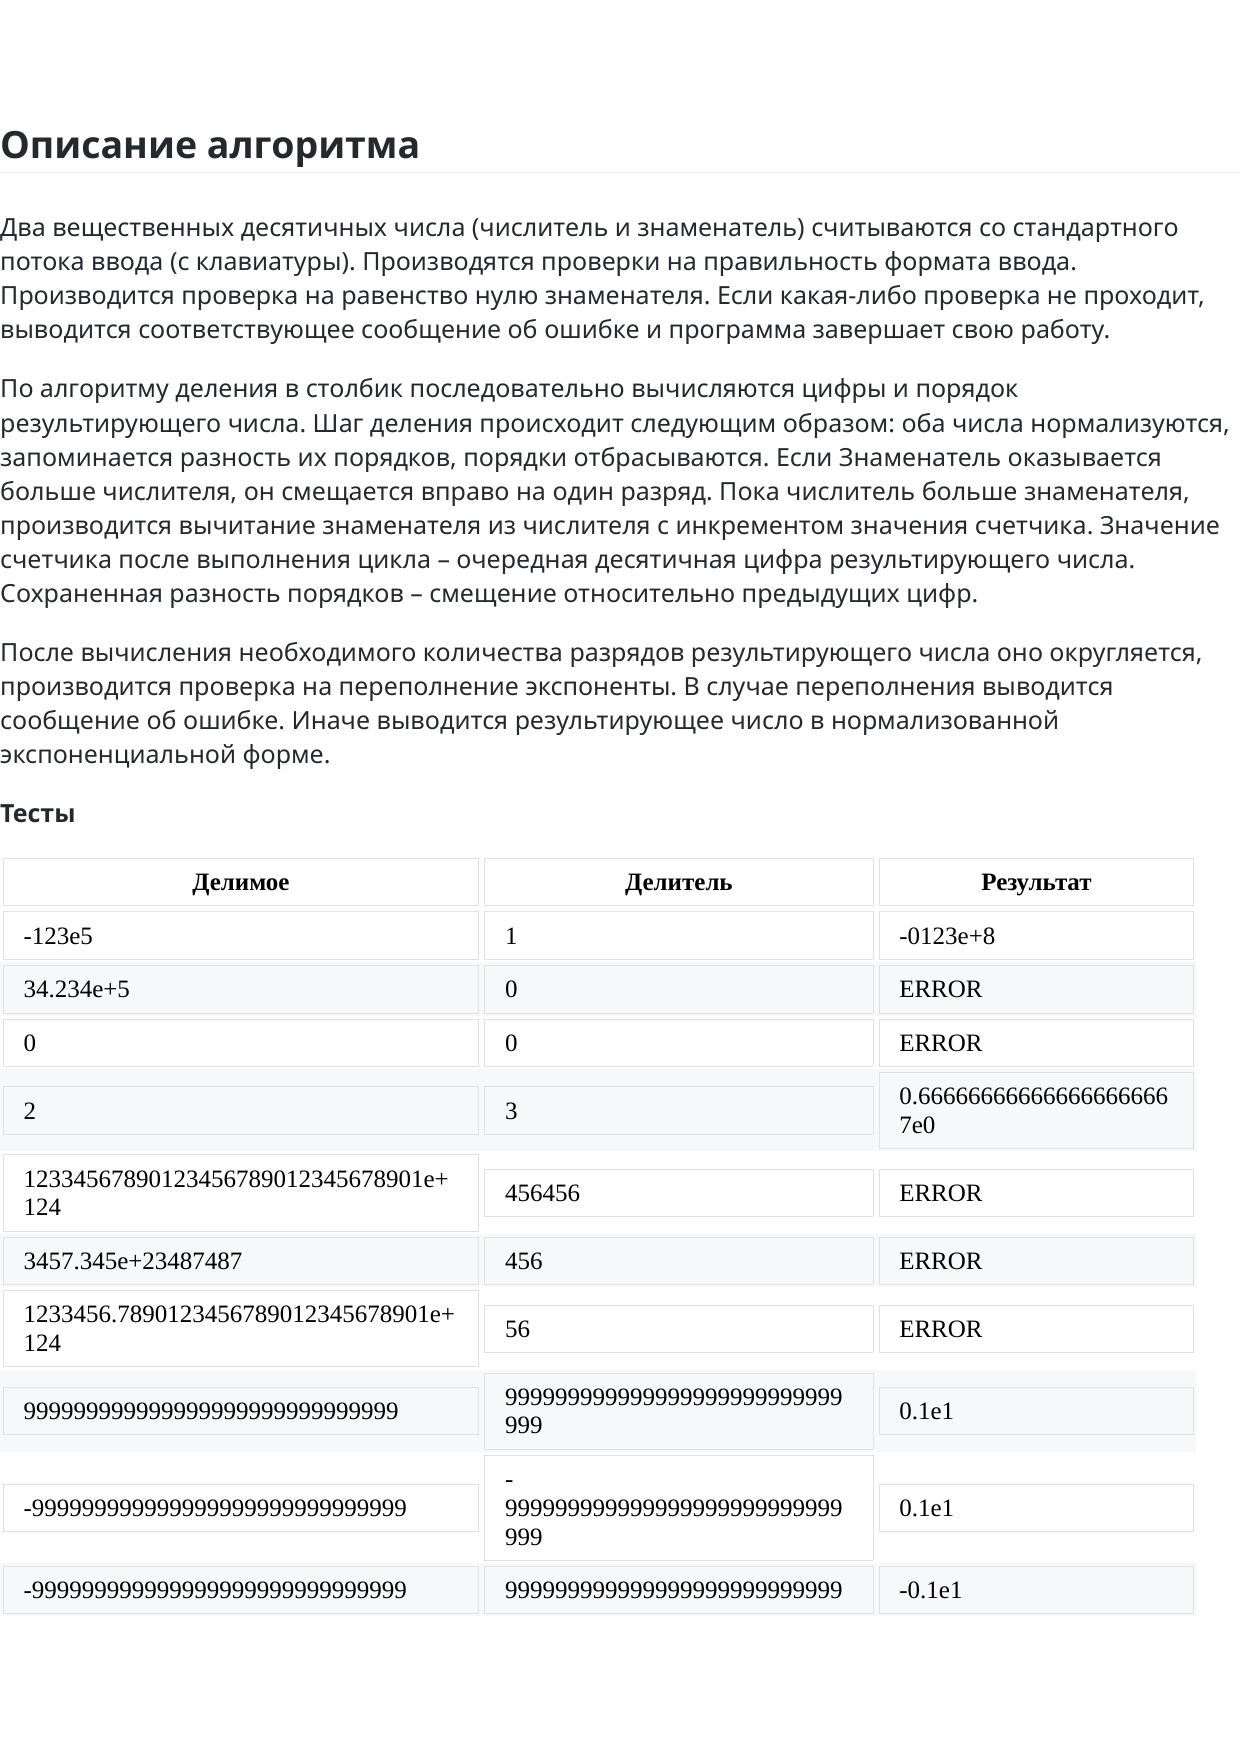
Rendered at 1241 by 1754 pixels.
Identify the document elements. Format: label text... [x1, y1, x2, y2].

table_cell -999999999999999999999999999999 [0, 1563, 481, 1616]
table_cell -0123e+8 [876, 909, 1196, 962]
text Два вещественных десятичных числа (числитель и знаменатель) считываются со стандартного потока ввода (с клавиатуры). Производятся проверки на правильность формата ввода. Производится проверка на равенство нулю знаменателя. Если какая-либо проверка не проходит, выводится соответствующее сообщение об ошибке и программа завершает свою работу. [0, 210, 1240, 346]
table_cell 0 [0, 1016, 481, 1069]
table_cell -123e5 [0, 909, 481, 962]
table_cell 0.1e1 [876, 1452, 1196, 1563]
table_cell 2 [0, 1069, 481, 1151]
table_cell ERROR [876, 1234, 1196, 1287]
table_cell 56 [481, 1287, 876, 1369]
table_cell 999999999999999999999999999999 [0, 1370, 481, 1452]
table_cell ERROR [876, 1151, 1196, 1234]
text После вычисления необходимого количества разрядов результирующего числа оно округляется, производится проверка на переполнение экспоненты. В случае переполнения выводится сообщение об ошибке. Иначе выводится результирующее число в нормализованной экспоненциальной форме. [0, 634, 1240, 771]
table_cell 12334567890123456789012345678901e+124 [0, 1151, 481, 1234]
table_cell 999999999999999999999999999 [481, 1563, 876, 1616]
table_cell 1233456.7890123456789012345678901e+124 [0, 1287, 481, 1369]
table_cell ERROR [876, 1287, 1196, 1369]
subtitle Описание алгоритма [0, 118, 1240, 172]
table_cell -0.1e1 [876, 1563, 1196, 1616]
table_cell 0.666666666666666666667e0 [876, 1069, 1196, 1151]
table_cell 34.234e+5 [0, 962, 481, 1016]
table_cell ERROR [876, 1016, 1196, 1069]
table_header Делитель [481, 855, 876, 908]
table_cell 456 [481, 1234, 876, 1287]
text Тесты [0, 796, 1240, 830]
table_cell 0.1e1 [876, 1370, 1196, 1452]
table_header Результат [876, 855, 1196, 908]
table_cell 0 [481, 962, 876, 1016]
table_cell -999999999999999999999999999999 [0, 1452, 481, 1563]
table_cell 3457.345e+23487487 [0, 1234, 481, 1287]
table_cell 456456 [481, 1151, 876, 1234]
text По алгоритму деления в столбик последовательно вычисляются цифры и порядок результирующего числа. Шаг деления происходит следующим образом: оба числа нормализуются, запоминается разность иx порядков, порядки отбрасываются. Если Знаменатель оказывается больше числителя, он смещается вправо на один разряд. Пока числитель больше знаменателя, производится вычитание знаменателя из числителя с инкрементом значения счетчика. Значение счетчика после выполнения цикла – очередная десятичная цифра результирующего числа. Сохраненная разность порядков – смещение относительно предыдущих цифр. [0, 371, 1240, 609]
table_cell -999999999999999999999999999999 [481, 1452, 876, 1563]
table_cell 1 [481, 909, 876, 962]
table_cell ERROR [876, 962, 1196, 1016]
table_cell 0 [481, 1016, 876, 1069]
table_cell 999999999999999999999999999999 [481, 1370, 876, 1452]
table_cell 3 [481, 1069, 876, 1151]
table_header Делимое [0, 855, 481, 908]
